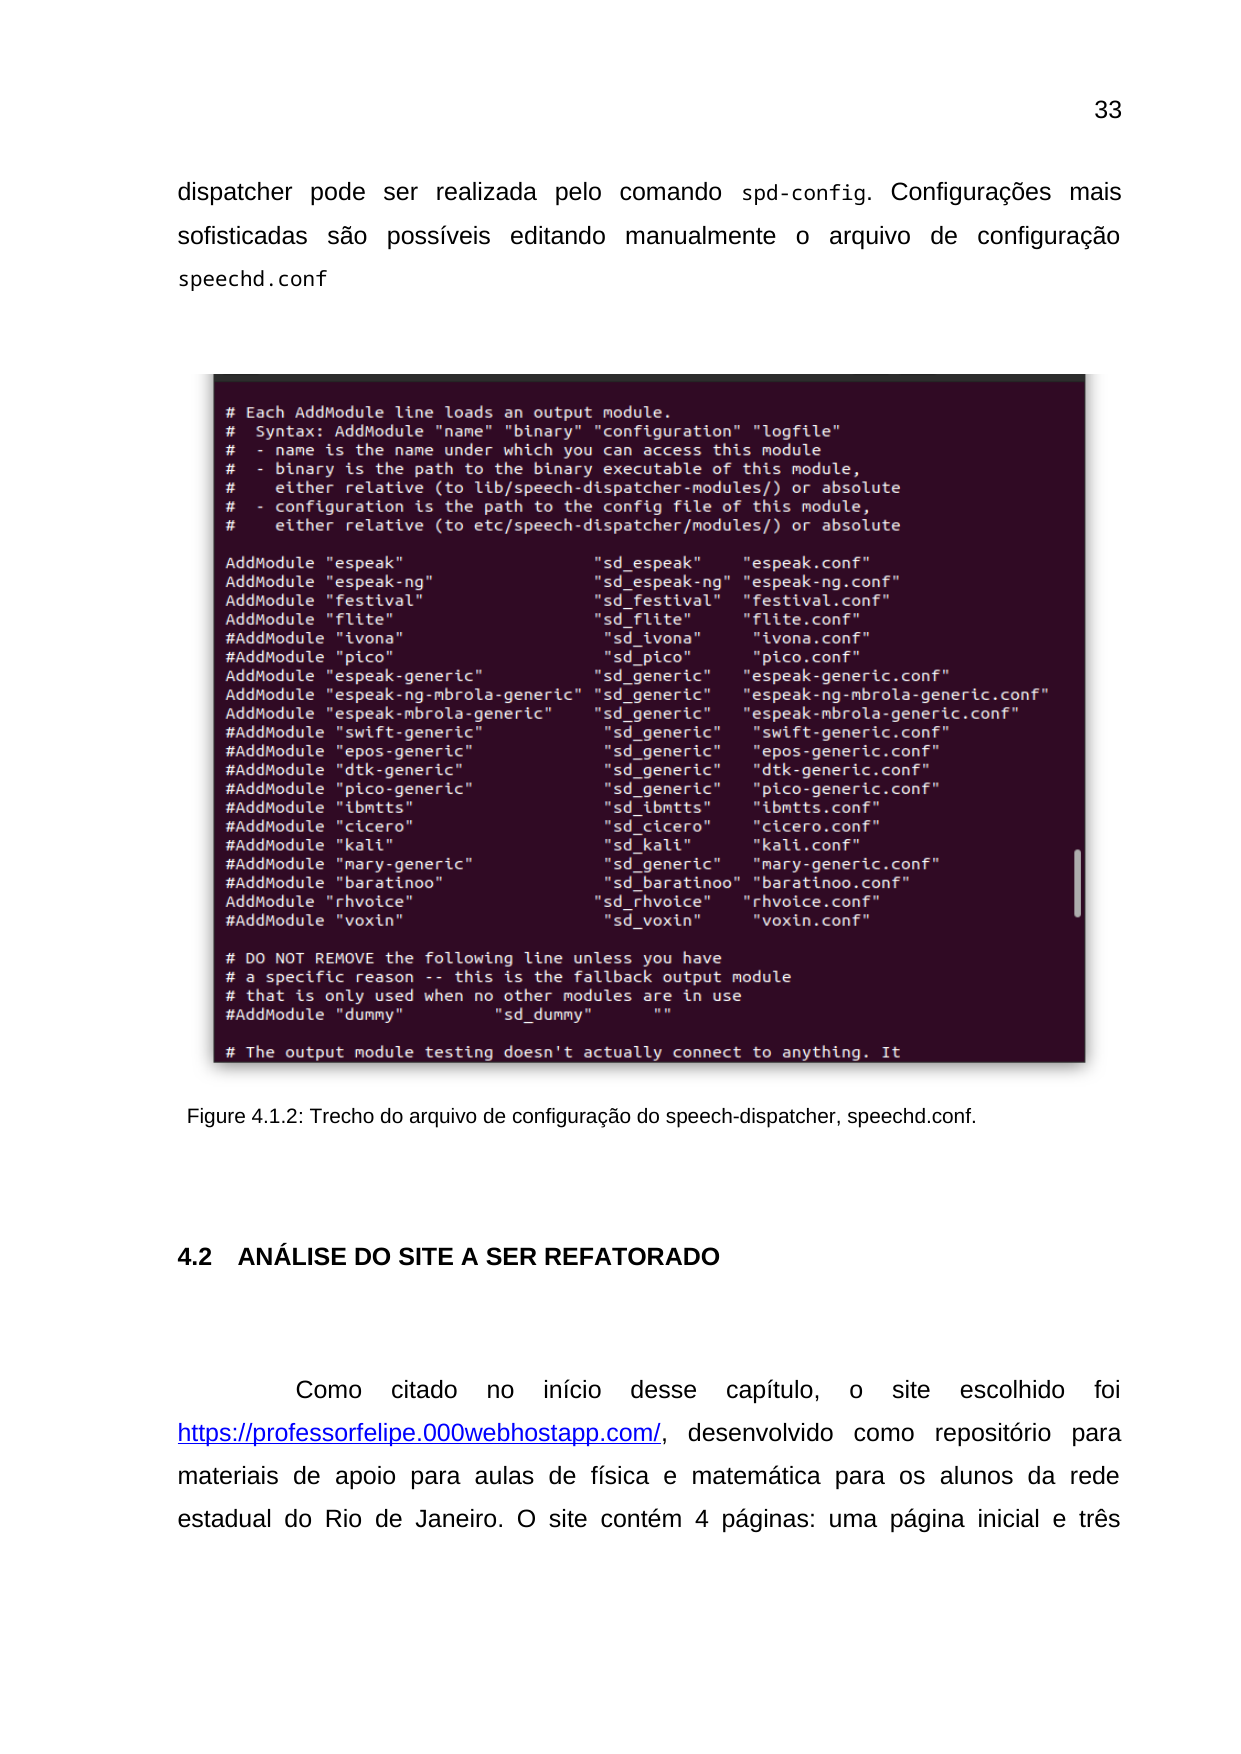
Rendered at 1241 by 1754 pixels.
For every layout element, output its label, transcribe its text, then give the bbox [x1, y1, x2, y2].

text Figure 4.1.2: Trecho do arquivo de configuração do speech-dispatcher, speechd.conf. [187, 1092, 1113, 1128]
subtitle ANÁLISE DO SITE A SER REFATORADO [177, 1242, 1122, 1271]
picture [186, 374, 1113, 1092]
text Como citado no início desse capítulo, o site escolhido foi https://professorfelipe.000webhostapp.com/, desenvolvido como repositório para materiais de apoio para aulas de física e matemática para os alunos da rede estadual do Rio de Janeiro. O site contém 4 páginas: uma página inicial e três [177, 1374, 1122, 1533]
text dispatcher pode ser realizada pelo comando spd-config. Configurações mais sofisticadas são possíveis editando manualmente o arquivo de configuração speechd.conf [177, 177, 1122, 292]
